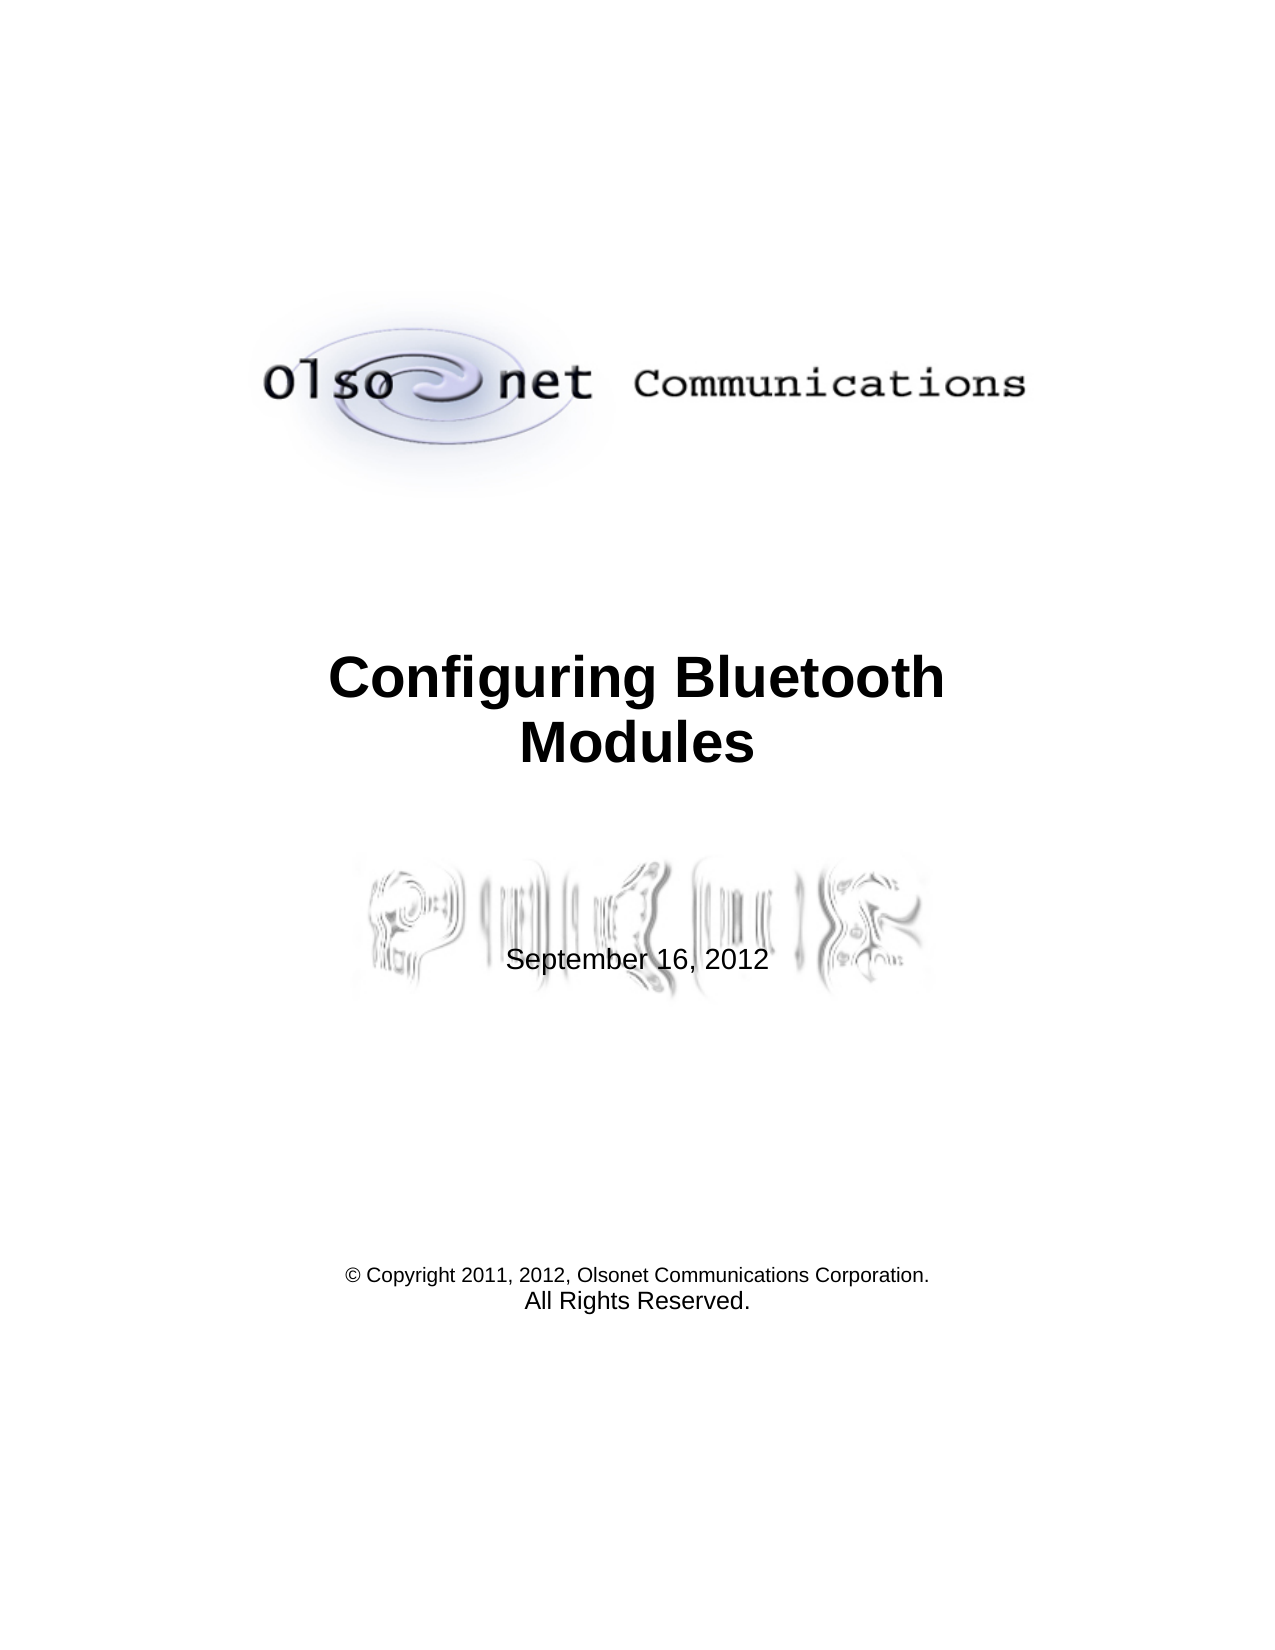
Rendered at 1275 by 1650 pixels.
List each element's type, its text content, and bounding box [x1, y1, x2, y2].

picture [331, 833, 954, 1065]
text All Rights Reserved. [210, 1287, 1065, 1315]
picture [241, 291, 1034, 498]
text September 16, 2012 [210, 943, 330, 975]
subtitle Configuring Bluetooth Modules [210, 645, 1065, 775]
text September 16, 2012 [955, 943, 1065, 975]
text © Copyright 2011, 2012, Olsonet Communications Corporation. [210, 1264, 1065, 1287]
